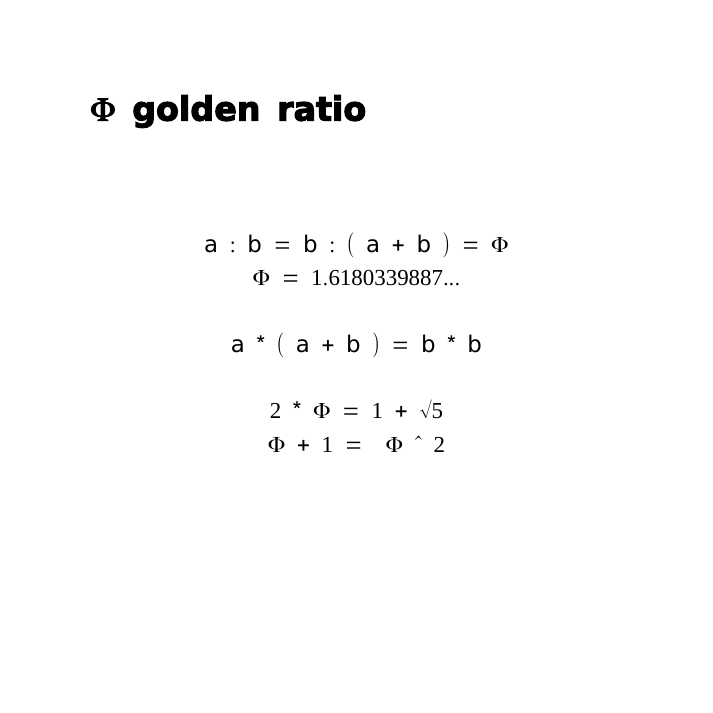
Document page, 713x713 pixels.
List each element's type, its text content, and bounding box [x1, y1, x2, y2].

subtitle Φ golden ratio [90, 97, 622, 128]
text a : b = b : ( a + b ) = Φ [90, 236, 622, 257]
text Φ + 1 = Φ ^ 2 [90, 436, 622, 457]
text 2 * Φ = 1 + √5 [90, 403, 622, 423]
text a * ( a + b ) = b * b [90, 336, 622, 357]
text Φ = 1.6180339887... [90, 269, 622, 290]
